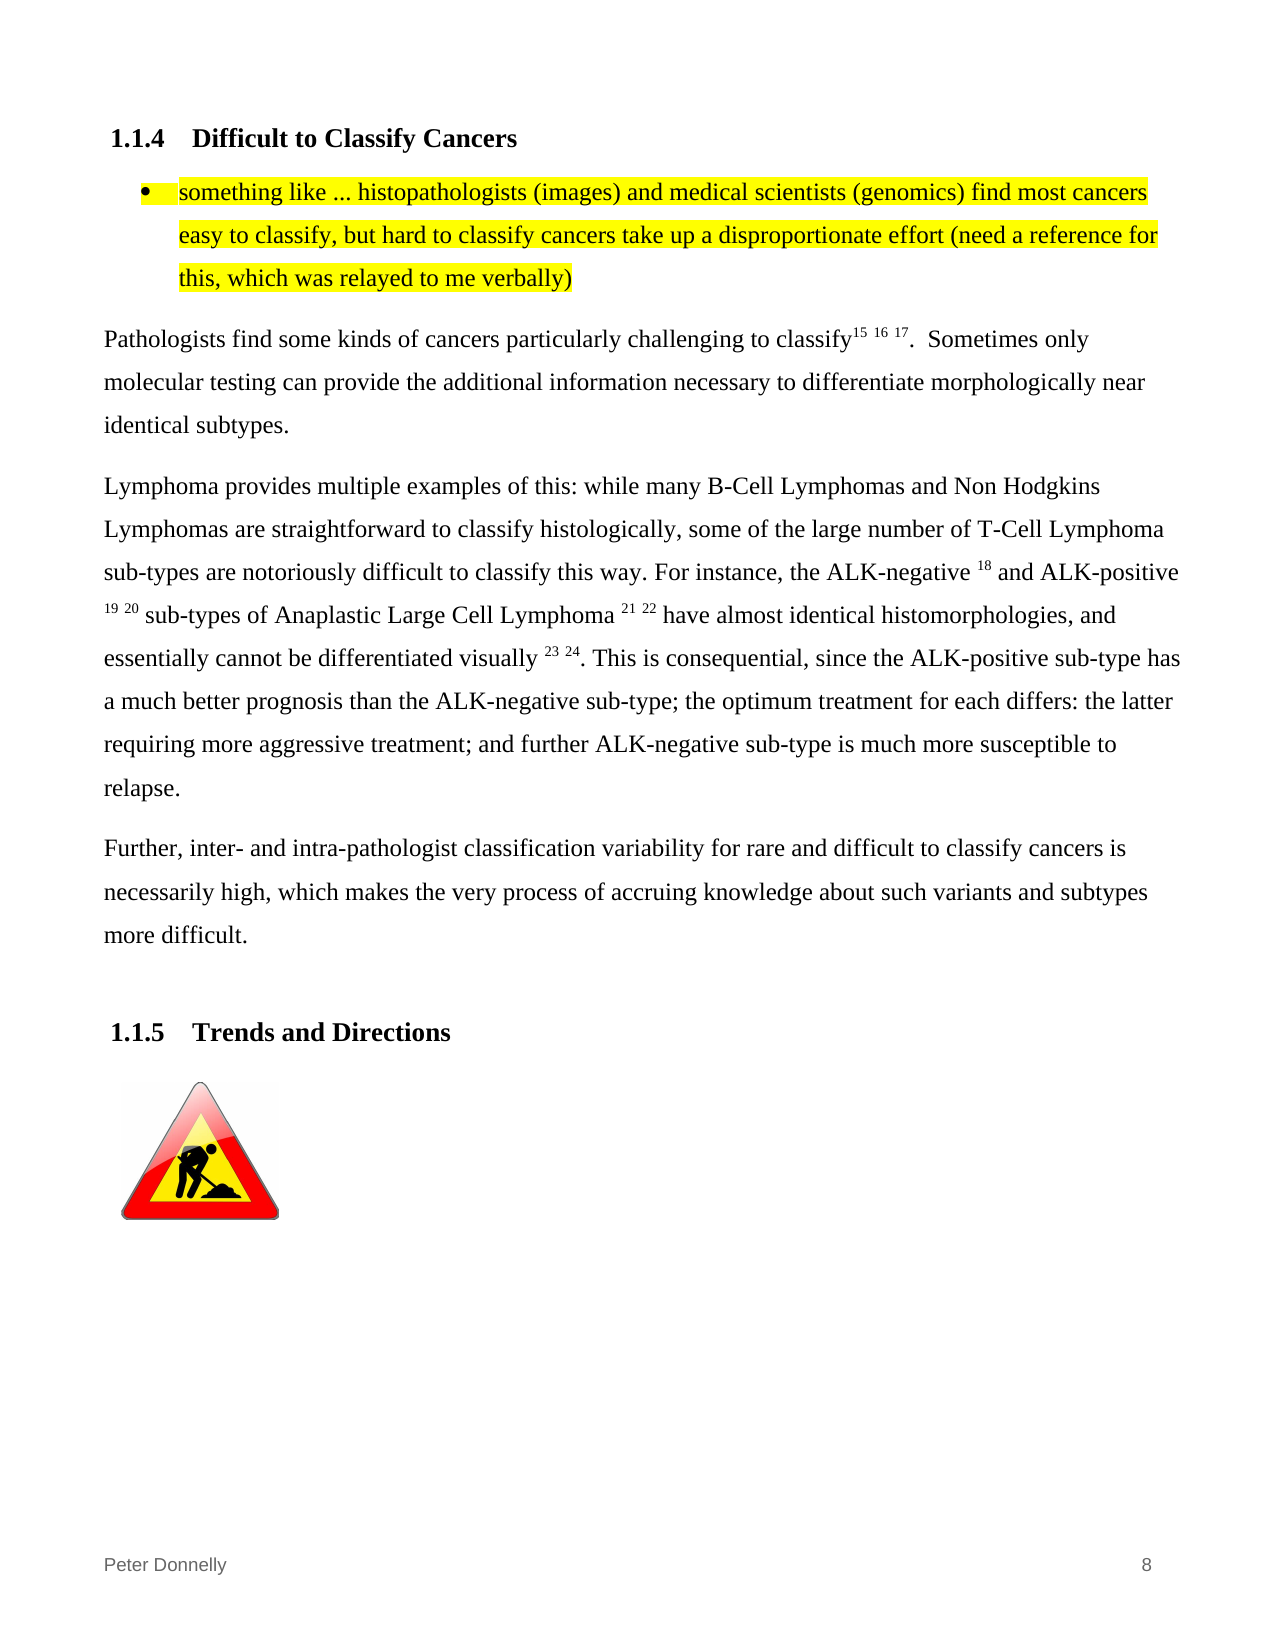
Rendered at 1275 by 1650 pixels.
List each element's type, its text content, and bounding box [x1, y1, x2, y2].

text Pathologists find some kinds of cancers particularly challenging to classify . Sometimes only molecular testing can provide the additional information necessary to differentiate morphologically near identical subtypes. [103, 324, 1181, 439]
text Further, inter- and intra-pathologist classification variability for rare and difficult to classify cancers is necessarily high, which makes the very process of accruing knowledge about such variants and subtypes more difficult. [103, 833, 1181, 948]
list something like ... histopathologists (images) and medical scientists (genomics) find most cancers easy to classify, but hard to classify cancers take up a disproportionate effort (need a reference for this, which was relayed to me verbally) [141, 177, 1181, 292]
picture [121, 1082, 279, 1220]
subtitle Difficult to Classify Cancers [103, 122, 1181, 153]
subtitle Trends and Directions [103, 1016, 1181, 1047]
text Lymphoma provides multiple examples of this: while many B-Cell Lymphomas and Non Hodgkins Lymphomas are straightforward to classify histologically, some of the large number of T-Cell Lymphoma sub-types are notoriously difficult to classify this way. For instance, the ALK-negative and ALK-positive sub-types of Anaplastic Large Cell Lymphoma have almost identical histomorphologies, and essentially cannot be differentiated visually . This is consequential, since the ALK-positive sub-type has a much better prognosis than the ALK-negative sub-type; the optimum treatment for each differs: the latter requiring more aggressive treatment; and further ALK-negative sub-type is much more susceptible to relapse. [103, 471, 1181, 801]
